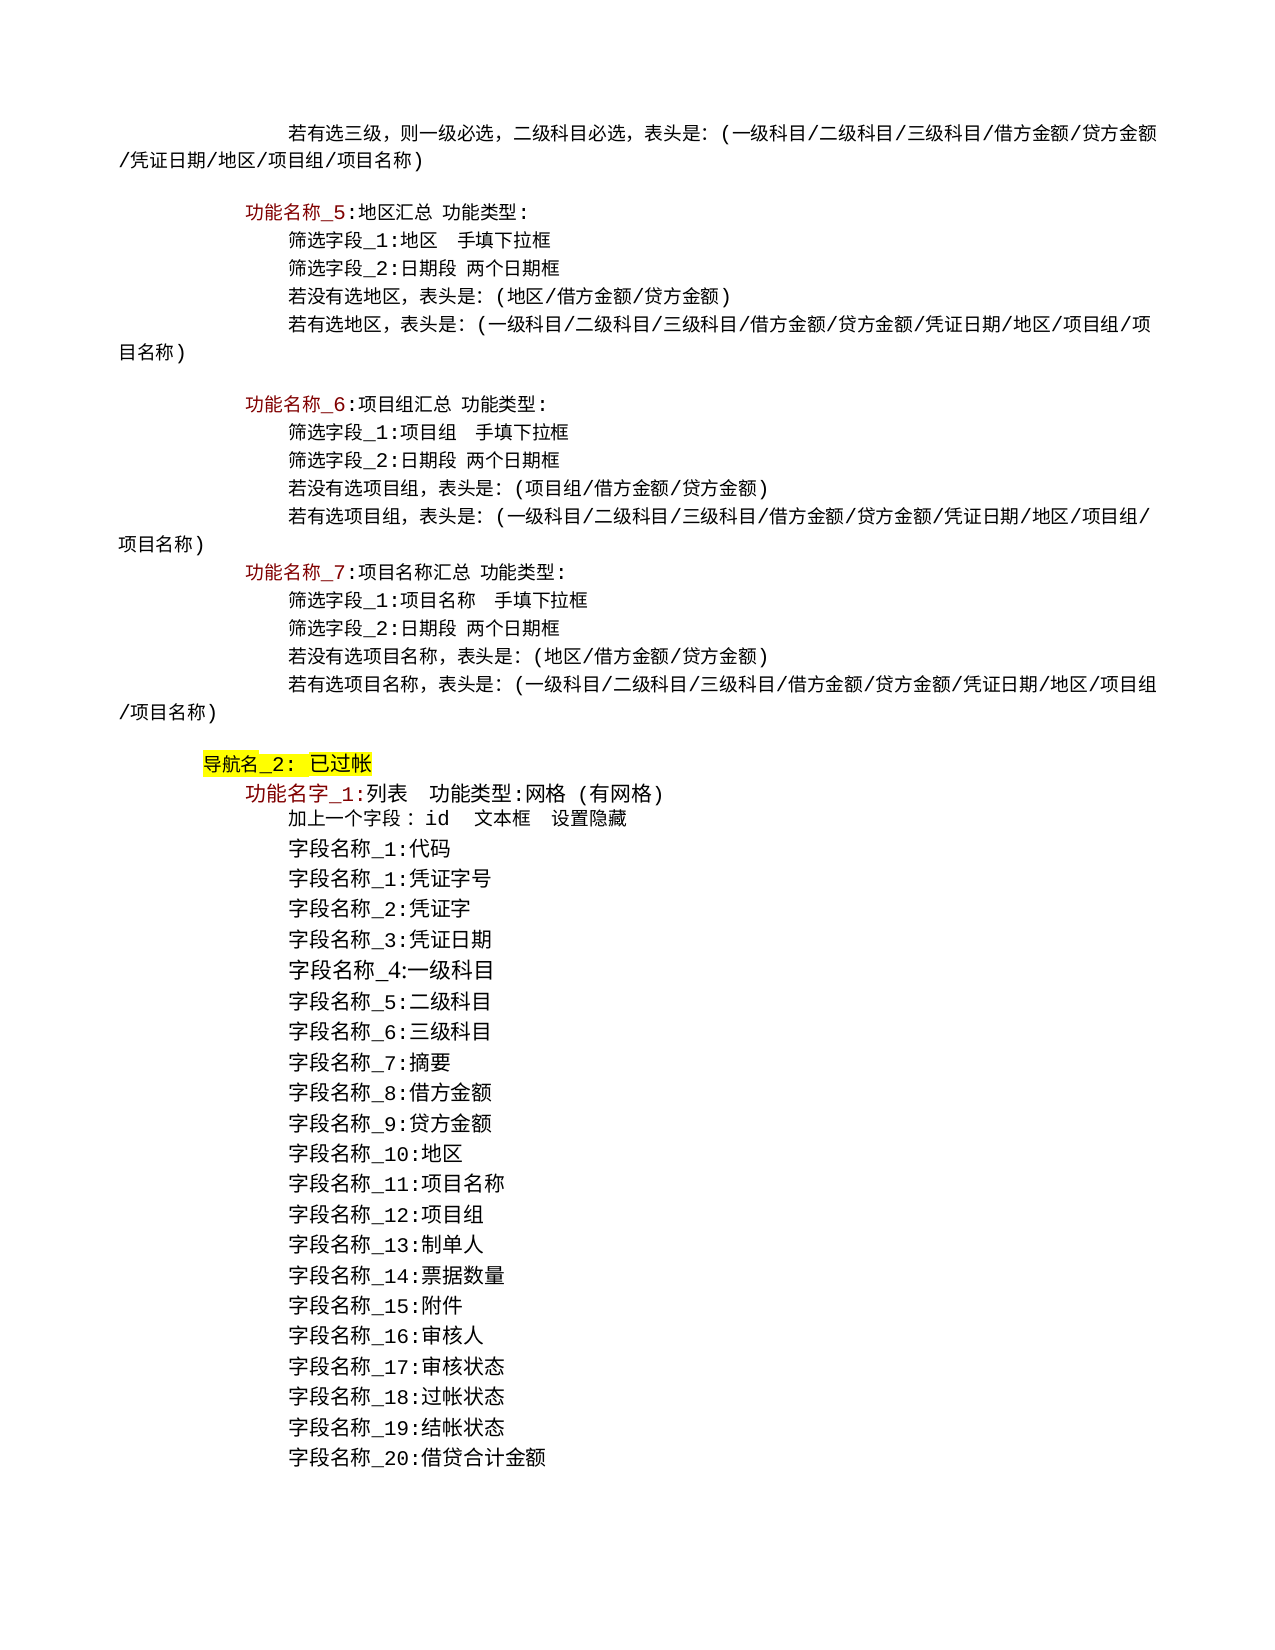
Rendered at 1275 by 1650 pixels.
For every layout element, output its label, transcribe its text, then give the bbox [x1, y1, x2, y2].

text 字段名称_6:三级科目 [118, 1016, 1157, 1046]
text 字段名称_18:过帐状态 [118, 1381, 1157, 1411]
text 字段名称_8:借方金额 [118, 1076, 1157, 1107]
text 字段名称_9:贷方金额 [118, 1107, 1157, 1137]
text 功能名字_1:列表 功能类型:网格 (有网格) [118, 777, 1157, 808]
text 若没有选地区，表头是：(地区/借方金额/贷方金额) [118, 282, 1157, 310]
text 若没有选项目名称，表头是：(地区/借方金额/贷方金额) [118, 642, 1157, 670]
text 字段名称_11:项目名称 [118, 1168, 1157, 1198]
text 若没有选项目组，表头是：(项目组/借方金额/贷方金额) [118, 474, 1157, 502]
text 筛选字段_1:项目名称 手填下拉框 [118, 586, 1157, 614]
text 筛选字段_2:日期段 两个日期框 [118, 254, 1157, 282]
text 字段名称_5:二级科目 [118, 985, 1157, 1016]
text 功能名称_5:地区汇总 功能类型: [118, 198, 1157, 226]
text 若有选地区，表头是：(一级科目/二级科目/三级科目/借方金额/贷方金额/凭证日期/地区/项目组/项目名称) [118, 310, 1157, 366]
text 筛选字段_2:日期段 两个日期框 [118, 446, 1157, 474]
text 筛选字段_1:项目组 手填下拉框 [118, 418, 1157, 446]
text 功能名称_7:项目名称汇总 功能类型: [118, 558, 1157, 586]
text 字段名称_14:票据数量 [118, 1259, 1157, 1289]
text 字段名称_1:凭证字号 [118, 862, 1157, 893]
text 若有选项目组，表头是：(一级科目/二级科目/三级科目/借方金额/贷方金额/凭证日期/地区/项目组/项目名称) [118, 502, 1157, 558]
text 加上一个字段 ：id 文本框 设置隐藏 [118, 808, 1157, 832]
text 字段名称_13:制单人 [118, 1228, 1157, 1259]
text 字段名称_1:代码 [118, 832, 1157, 862]
text 字段名称_16:审核人 [118, 1320, 1157, 1350]
text 功能名称_6:项目组汇总 功能类型: [118, 389, 1157, 418]
text 导航名_2: 已过帐 [118, 749, 1157, 777]
text 字段名称_4:一级科目 [118, 953, 1157, 985]
text 字段名称_10:地区 [118, 1137, 1157, 1168]
text 字段名称_2:凭证字 [118, 893, 1157, 923]
text 字段名称_19:结帐状态 [118, 1411, 1157, 1441]
text 字段名称_17:审核状态 [118, 1350, 1157, 1381]
text 筛选字段_2:日期段 两个日期框 [118, 614, 1157, 642]
text 字段名称_20:借贷合计金额 [118, 1441, 1157, 1472]
text 字段名称_7:摘要 [118, 1046, 1157, 1076]
text 筛选字段_1:地区 手填下拉框 [118, 226, 1157, 254]
text 字段名称_3:凭证日期 [118, 923, 1157, 953]
text 若有选项目名称，表头是：(一级科目/二级科目/三级科目/借方金额/贷方金额/凭证日期/地区/项目组/项目名称) [118, 670, 1157, 726]
text 字段名称_15:附件 [118, 1289, 1157, 1320]
text 若有选三级，则一级必选，二级科目必选，表头是：(一级科目/二级科目/三级科目/借方金额/贷方金额/凭证日期/地区/项目组/项目名称) [118, 118, 1157, 174]
text 字段名称_12:项目组 [118, 1198, 1157, 1228]
